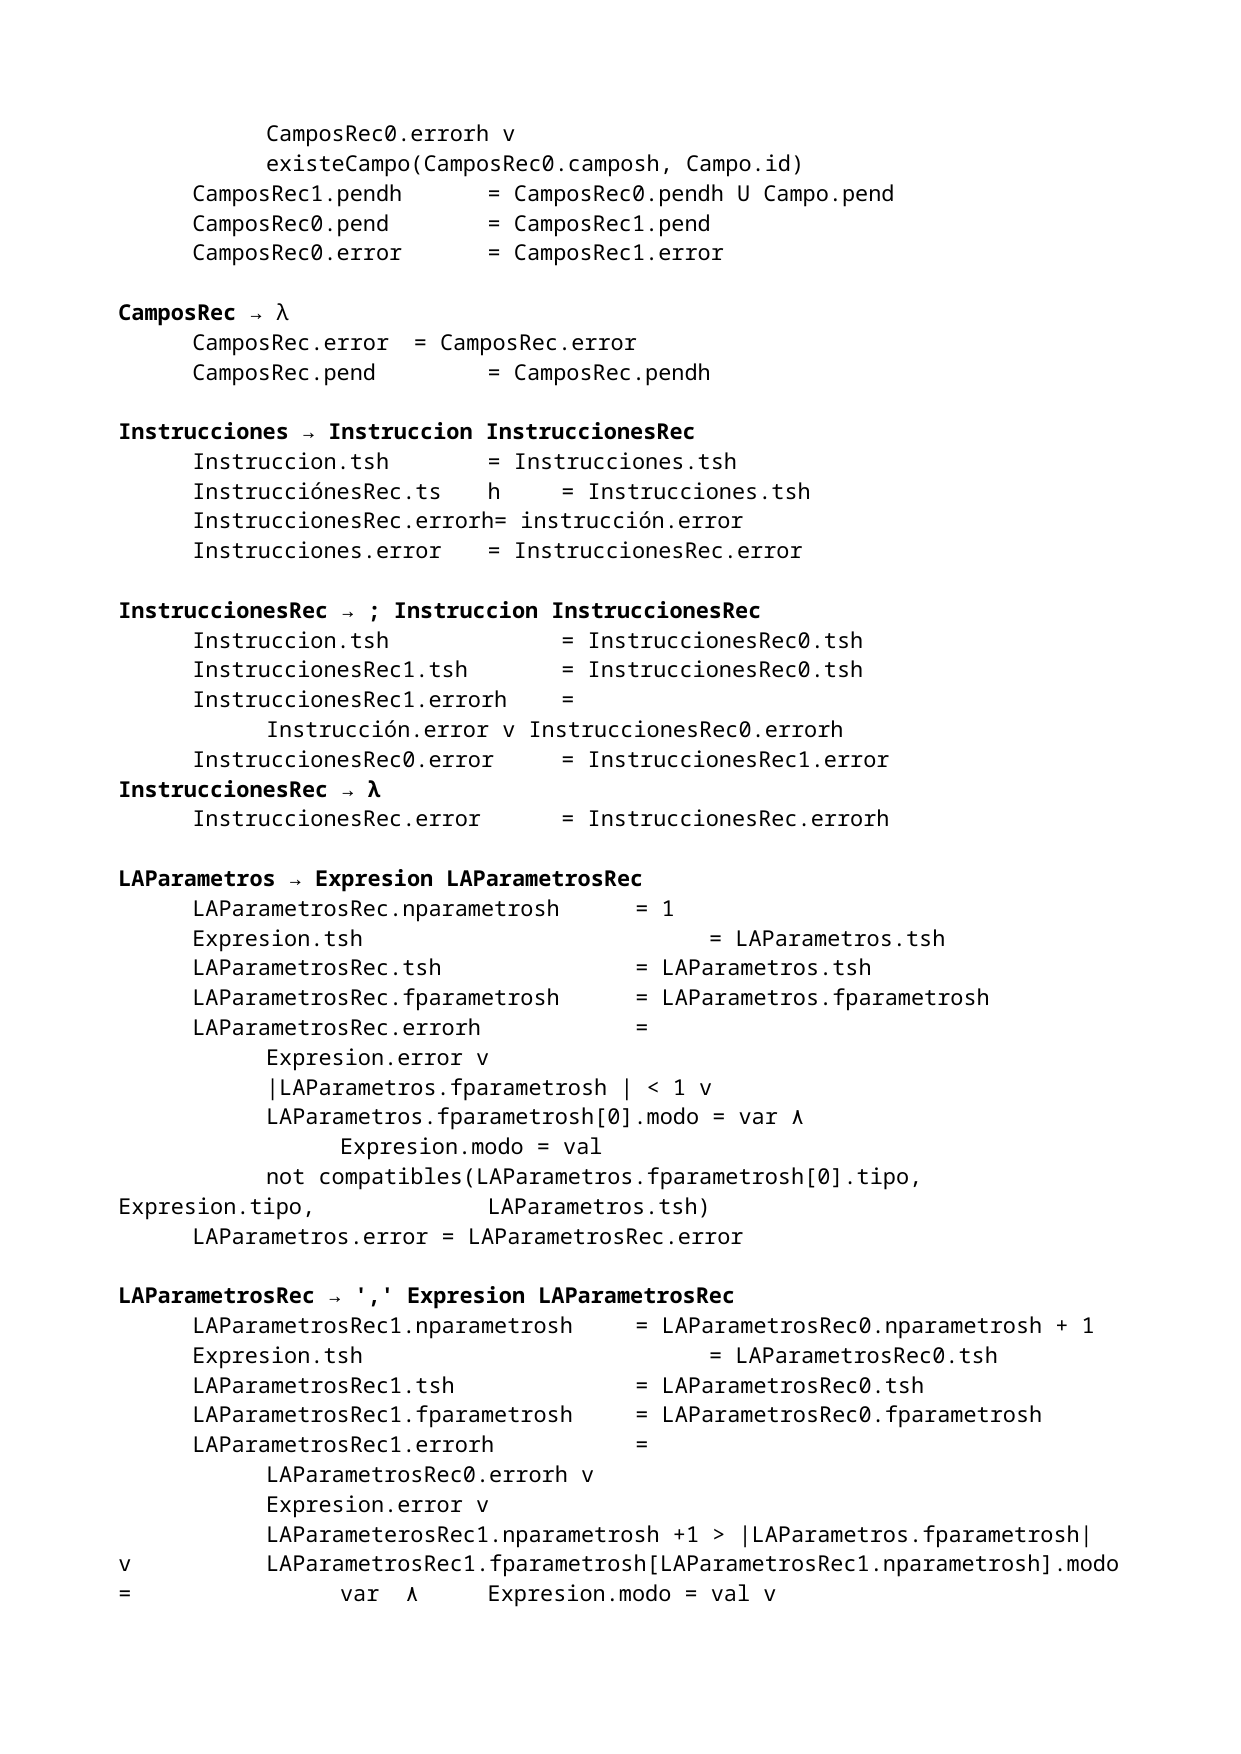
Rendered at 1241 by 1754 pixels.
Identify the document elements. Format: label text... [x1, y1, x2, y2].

text CamposRec1.pendh = CamposRec0.pendh U Campo.pend [118, 178, 1122, 207]
text CamposRec.pend = CamposRec.pendh [118, 356, 1122, 386]
text InstrucciónesRec.ts h = Instrucciones.tsh [118, 476, 1122, 505]
text LAParametrosRec1.fparametrosh = LAParametrosRec0.fparametrosh [118, 1399, 1122, 1429]
text existeCampo(CamposRec0.camposh, Campo.id) [118, 148, 1122, 178]
text CamposRec.error = CamposRec.error [118, 327, 1122, 356]
text Instrucción.error v InstruccionesRec0.errorh [118, 714, 1122, 744]
text LAParametrosRec0.errorh v [118, 1459, 1122, 1489]
text InstruccionesRec.error = InstruccionesRec.errorh [118, 803, 1122, 833]
text Instruccion.tsh = Instrucciones.tsh [118, 446, 1122, 476]
text Expresion.tsh = LAParametros.tsh [118, 922, 1122, 952]
text LAParametrosRec.errorh = [118, 1012, 1122, 1042]
text LAParametros → Expresion LAParametrosRec [118, 863, 1122, 893]
text not compatibles(LAParametros.fparametrosh[0].tipo, Expresion.tipo, LAParametros.tsh) [118, 1161, 1122, 1221]
text Expresion.error v [118, 1489, 1122, 1518]
text LAParametrosRec1.tsh = LAParametrosRec0.tsh [118, 1369, 1122, 1399]
text LAParametrosRec.nparametrosh = 1 [118, 893, 1122, 922]
text Expresion.modo = val [118, 1131, 1122, 1161]
text LAParametrosRec.fparametrosh = LAParametros.fparametrosh [118, 982, 1122, 1012]
text CamposRec0.errorh v [118, 118, 1122, 148]
text InstruccionesRec0.error = InstruccionesRec1.error [118, 744, 1122, 773]
text InstruccionesRec → ; Instruccion InstruccionesRec [118, 595, 1122, 624]
text LAParametrosRec.tsh = LAParametros.tsh [118, 952, 1122, 982]
text InstruccionesRec1.tsh = InstruccionesRec0.tsh [118, 654, 1122, 684]
text Instrucciones → Instruccion InstruccionesRec [118, 416, 1122, 446]
text LAParametros.fparametrosh[0].modo = var ٨ [118, 1101, 1122, 1131]
text LAParametrosRec1.nparametrosh = LAParametrosRec0.nparametrosh + 1 [118, 1310, 1122, 1340]
text LAParametros.error = LAParametrosRec.error [118, 1221, 1122, 1250]
text InstruccionesRec1.errorh = [118, 684, 1122, 714]
text Expresion.error v [118, 1042, 1122, 1071]
text Instrucciones.error = InstruccionesRec.error [118, 535, 1122, 565]
text CamposRec → λ [118, 297, 1122, 327]
text InstruccionesRec.errorh= instrucción.error [118, 505, 1122, 535]
text LAParametrosRec1.errorh = [118, 1429, 1122, 1459]
text InstruccionesRec → λ [118, 773, 1122, 803]
text LAParametrosRec → ',' Expresion LAParametrosRec [118, 1280, 1122, 1310]
text |LAParametros.fparametrosh | < 1 v [118, 1071, 1122, 1101]
text LAParameterosRec1.nparametrosh +1 > |LAParametros.fparametrosh| v LAParametrosRec1.fparametrosh[LAParametrosRec1.nparametrosh].modo = var ٨ Expresion.modo = val v [118, 1518, 1122, 1608]
text CamposRec0.error = CamposRec1.error [118, 237, 1122, 267]
text Expresion.tsh = LAParametrosRec0.tsh [118, 1340, 1122, 1369]
text Instruccion.tsh = InstruccionesRec0.tsh [118, 624, 1122, 654]
text CamposRec0.pend = CamposRec1.pend [118, 207, 1122, 237]
